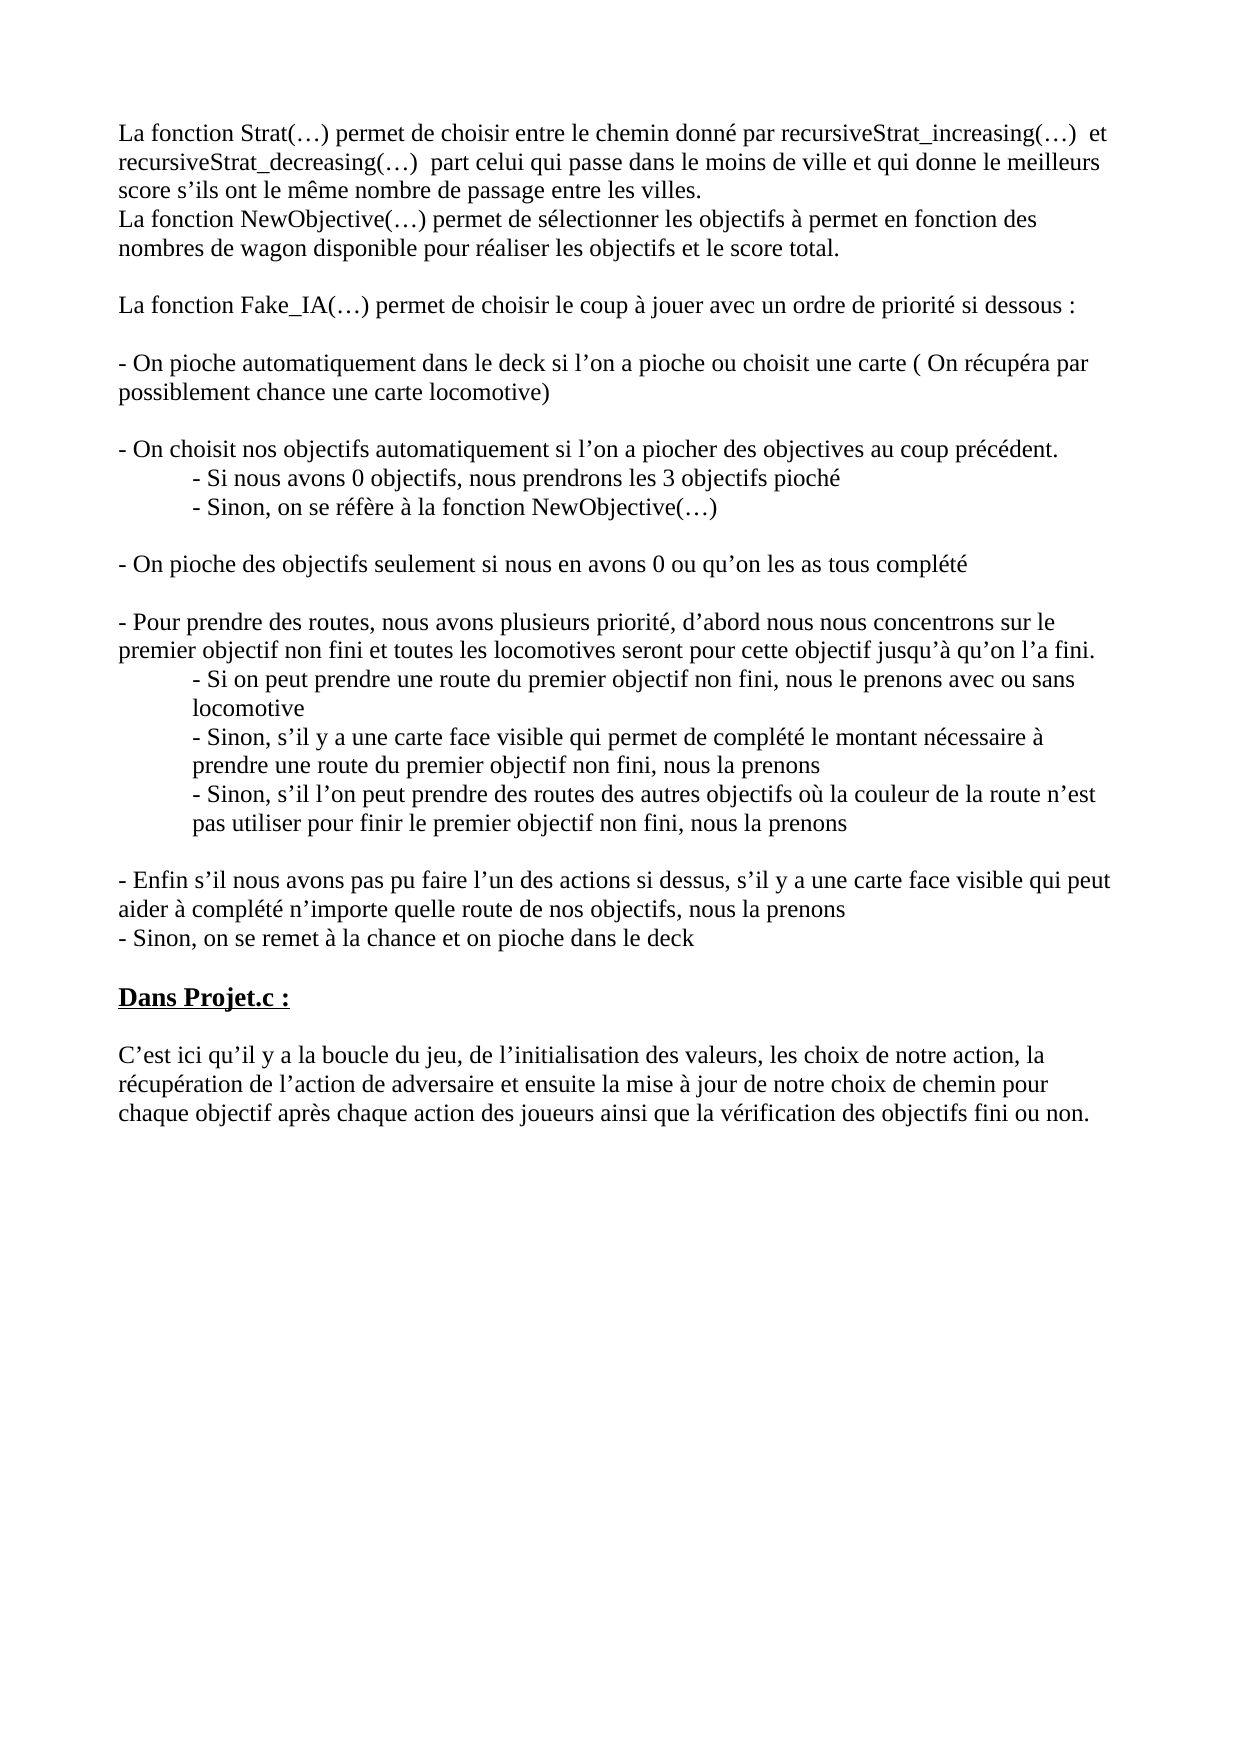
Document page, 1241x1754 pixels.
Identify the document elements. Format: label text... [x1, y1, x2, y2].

text - Sinon, on se remet à la chance et on pioche dans le deck [118, 923, 1122, 952]
text - Enfin s’il nous avons pas pu faire l’un des actions si dessus, s’il y a une carte face visible qui peut aider à complété n’importe quelle route de nos objectifs, nous la prenons [118, 866, 1122, 923]
text - Pour prendre des routes, nous avons plusieurs priorité, d’abord nous nous concentrons sur le premier objectif non fini et toutes les locomotives seront pour cette objectif jusqu’à qu’on l’a fini. [118, 607, 1122, 664]
text - Sinon, s’il y a une carte face visible qui permet de complété le montant nécessaire à prendre une route du premier objectif non fini, nous la prenons [118, 722, 1122, 779]
text - On choisit nos objectifs automatiquement si l’on a piocher des objectives au coup précédent. [118, 434, 1122, 463]
text - On pioche automatiquement dans le deck si l’on a pioche ou choisit une carte ( On récupéra par possiblement chance une carte locomotive) [118, 348, 1122, 406]
text - Sinon, s’il l’on peut prendre des routes des autres objectifs où la couleur de la route n’est pas utiliser pour finir le premier objectif non fini, nous la prenons [118, 779, 1122, 837]
text - Sinon, on se réfère à la fonction NewObjective(…) [118, 492, 1122, 521]
text C’est ici qu’il y a la boucle du jeu, de l’initialisation des valeurs, les choix de notre action, la récupération de l’action de adversaire et ensuite la mise à jour de notre choix de chemin pour chaque objectif après chaque action des joueurs ainsi que la vérification des objectifs fini ou non. [118, 1041, 1122, 1127]
text La fonction NewObjective(…) permet de sélectionner les objectifs à permet en fonction des nombres de wagon disponible pour réaliser les objectifs et le score total. [118, 204, 1122, 262]
text - On pioche des objectifs seulement si nous en avons 0 ou qu’on les as tous complété [118, 549, 1122, 578]
text - Si nous avons 0 objectifs, nous prendrons les 3 objectifs pioché [118, 463, 1122, 492]
text Dans Projet.c : [118, 981, 1122, 1012]
text La fonction Fake_IA(…) permet de choisir le coup à jouer avec un ordre de priorité si dessous : [118, 291, 1122, 319]
text La fonction Strat(…) permet de choisir entre le chemin donné par recursiveStrat_increasing(…) et recursiveStrat_decreasing(…) part celui qui passe dans le moins de ville et qui donne le meilleurs score s’ils ont le même nombre de passage entre les villes. [118, 118, 1122, 204]
text - Si on peut prendre une route du premier objectif non fini, nous le prenons avec ou sans locomotive [118, 664, 1122, 722]
